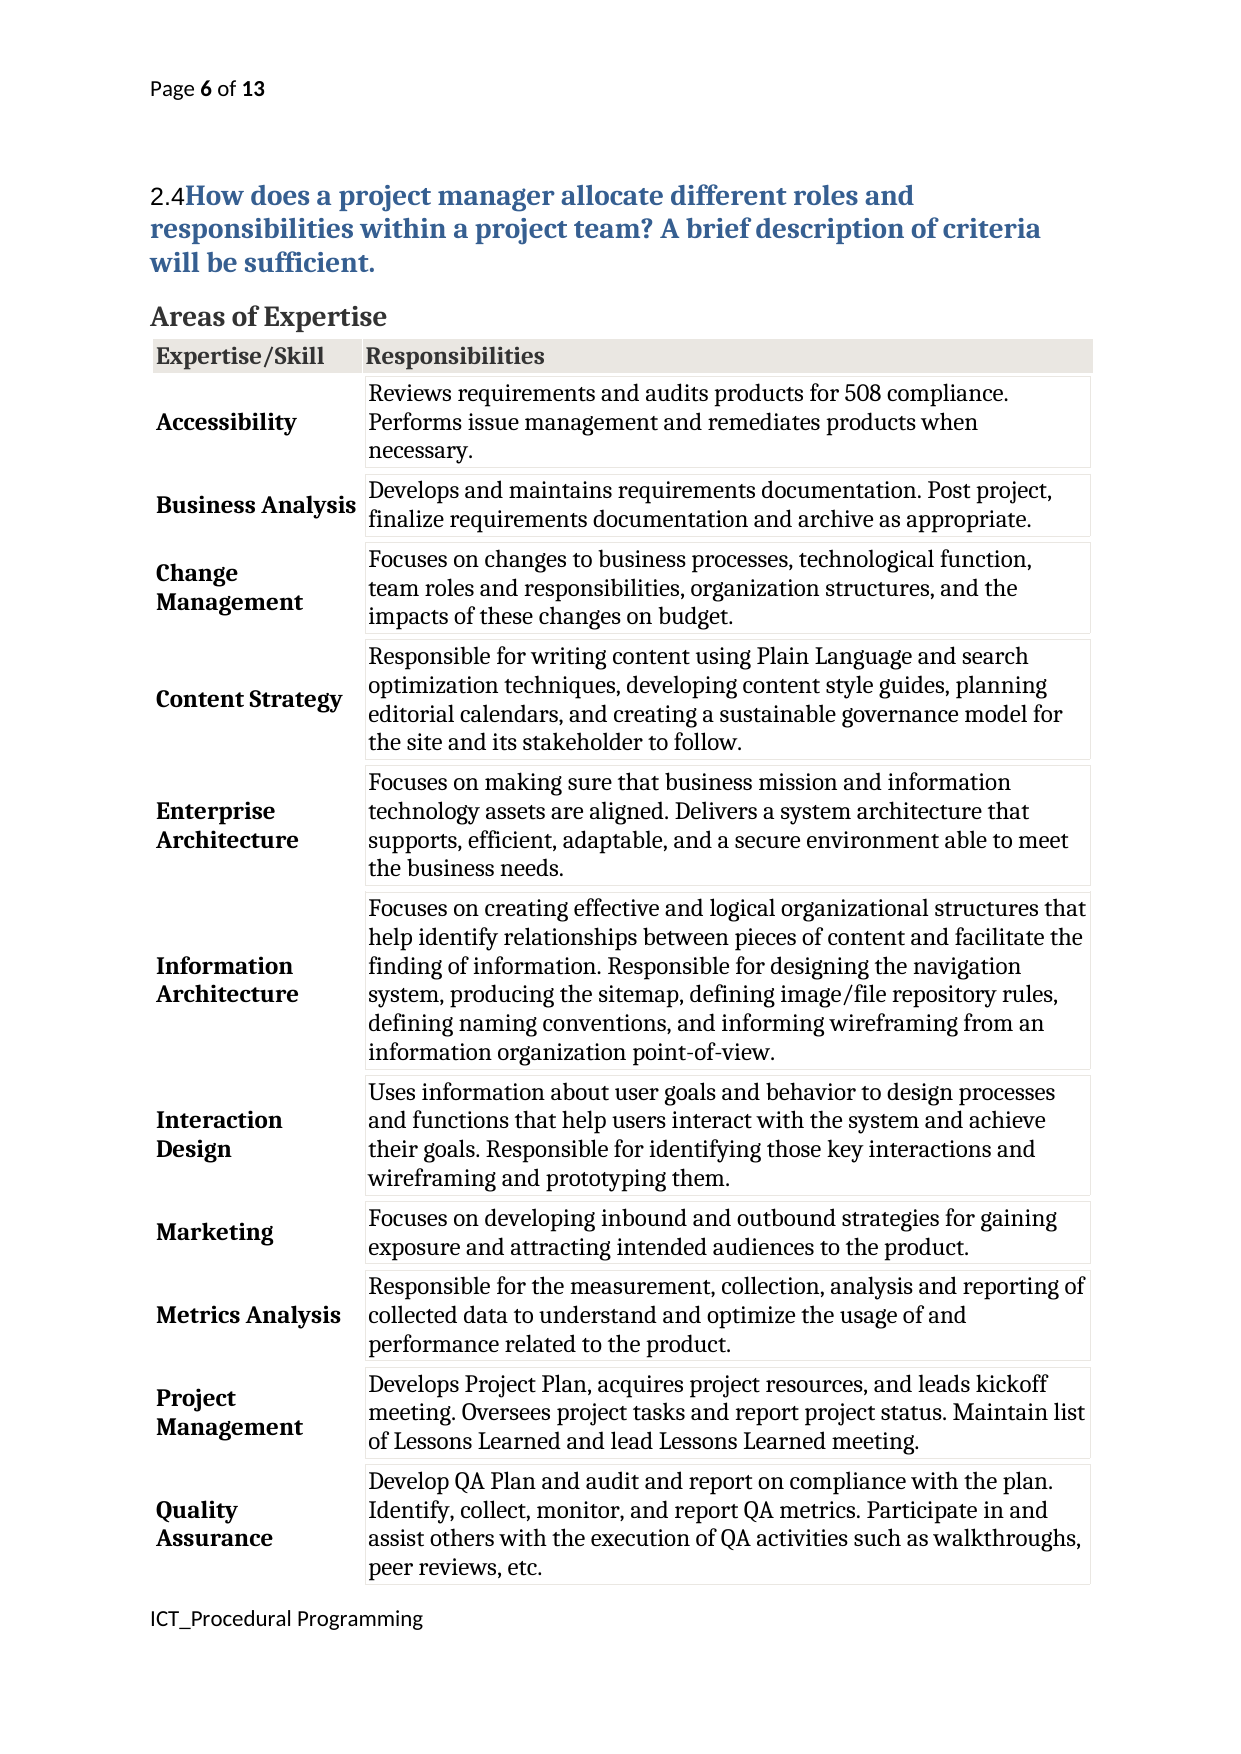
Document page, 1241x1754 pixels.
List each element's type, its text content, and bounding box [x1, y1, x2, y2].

table_cell Develops and maintains requirements documentation. Post project, finalize requirements documentation and archive as appropriate. [363, 471, 1093, 539]
table_cell Project Management [153, 1364, 362, 1461]
table_header Expertise/Skill [153, 339, 362, 373]
table_cell Enterprise Architecture [153, 763, 362, 888]
table_header Responsibilities [363, 339, 1093, 373]
table_cell Information Architecture [153, 889, 362, 1072]
table_cell Quality Assurance [153, 1461, 362, 1587]
table_cell Develop QA Plan and audit and report on compliance with the plan. Identify, collect, monitor, and report QA metrics. Participate in and assist others with the execution of QA activities such as walkthroughs, peer reviews, etc. [363, 1461, 1093, 1587]
table_cell Business Analysis [153, 471, 362, 539]
list How does a project manager allocate different roles and responsibilities within a project team? A brief description of criteria will be sufficient. [150, 179, 1090, 279]
table_cell Content Strategy [153, 636, 362, 762]
table_cell Marketing [153, 1198, 362, 1267]
table_cell Develops Project Plan, acquires project resources, and leads kickoff meeting. Oversees project tasks and report project status. Maintain list of Lessons Learned and lead Lessons Learned meeting. [363, 1364, 1093, 1461]
table_cell Metrics Analysis [153, 1267, 362, 1364]
table_cell Reviews requirements and audits products for 508 compliance. Performs issue management and remediates products when necessary. [363, 373, 1093, 471]
table_cell Responsible for writing content using Plain Language and search optimization techniques, developing content style guides, planning editorial calendars, and creating a sustainable governance model for the site and its stakeholder to follow. [363, 636, 1093, 762]
table_cell Interaction Design [153, 1072, 362, 1198]
table_cell Focuses on changes to business processes, technological function, team roles and responsibilities, organization structures, and the impacts of these changes on budget. [363, 539, 1093, 636]
table_cell Accessibility [153, 373, 362, 471]
table_cell Change Management [153, 539, 362, 636]
subtitle Areas of Expertise [150, 300, 1090, 334]
table_cell Focuses on developing inbound and outbound strategies for gaining exposure and attracting intended audiences to the product. [363, 1198, 1093, 1267]
table_cell Focuses on creating effective and logical organizational structures that help identify relationships between pieces of content and facilitate the finding of information. Responsible for designing the navigation system, producing the sitemap, defining image/file repository rules, defining naming conventions, and informing wireframing from an information organization point-of-view. [363, 889, 1093, 1072]
table_cell Uses information about user goals and behavior to design processes and functions that help users interact with the system and achieve their goals. Responsible for identifying those key interactions and wireframing and prototyping them. [363, 1072, 1093, 1198]
table_cell Responsible for the measurement, collection, analysis and reporting of collected data to understand and optimize the usage of and performance related to the product. [363, 1267, 1093, 1364]
